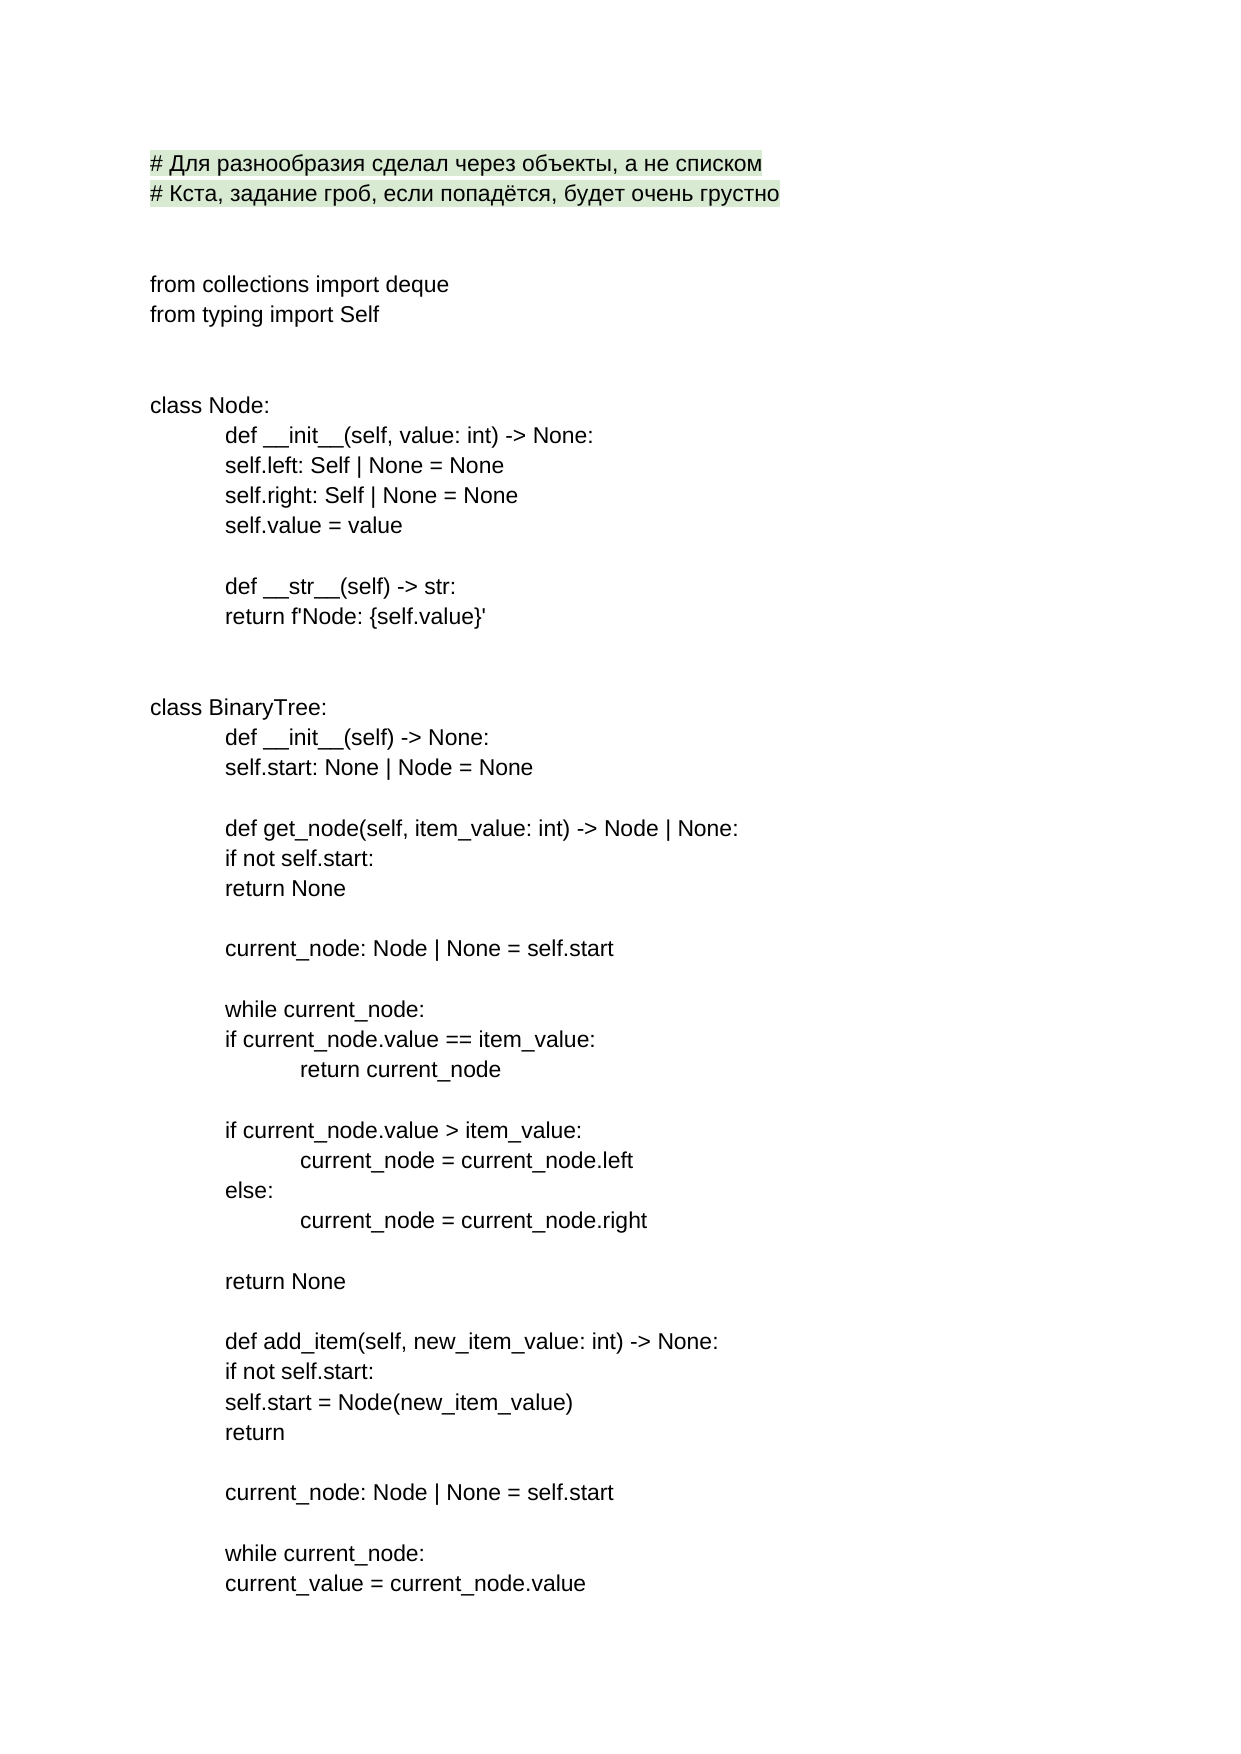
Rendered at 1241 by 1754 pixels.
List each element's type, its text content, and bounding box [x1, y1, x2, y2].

text current_node = current_node.left [150, 1147, 1090, 1173]
text self.left: Self | None = None [150, 452, 1090, 478]
text if not self.start: [150, 1358, 1090, 1385]
text self.right: Self | None = None [150, 482, 1090, 509]
text from typing import Self [150, 301, 1090, 327]
text self.start: None | Node = None [150, 754, 1090, 781]
text return None [150, 1268, 1090, 1294]
text # Для разнообразия сделал через объекты, а не списком [150, 150, 1090, 176]
text class BinaryTree: [150, 694, 1090, 720]
text return [150, 1419, 1090, 1445]
text def get_node(self, item_value: int) -> Node | None: [150, 814, 1090, 841]
text while current_node: [150, 996, 1090, 1022]
text self.start = Node(new_item_value) [150, 1388, 1090, 1415]
text return current_node [150, 1056, 1090, 1083]
text def __init__(self) -> None: [150, 724, 1090, 750]
text # Кста, задание гроб, если попадётся, будет очень грустно [150, 180, 1090, 207]
text return None [150, 875, 1090, 901]
text else: [150, 1177, 1090, 1203]
text return f'Node: {self.value}' [150, 603, 1090, 629]
text current_node: Node | None = self.start [150, 1479, 1090, 1506]
text current_node = current_node.right [150, 1207, 1090, 1234]
text class Node: [150, 392, 1090, 418]
text self.value = value [150, 512, 1090, 539]
text from collections import deque [150, 271, 1090, 297]
text if current_node.value > item_value: [150, 1117, 1090, 1143]
text if current_node.value == item_value: [150, 1026, 1090, 1052]
text def __init__(self, value: int) -> None: [150, 422, 1090, 448]
text def add_item(self, new_item_value: int) -> None: [150, 1328, 1090, 1354]
text current_node: Node | None = self.start [150, 935, 1090, 962]
text def __str__(self) -> str: [150, 573, 1090, 599]
text while current_node: [150, 1539, 1090, 1566]
text current_value = current_node.value [150, 1570, 1090, 1596]
text if not self.start: [150, 845, 1090, 871]
